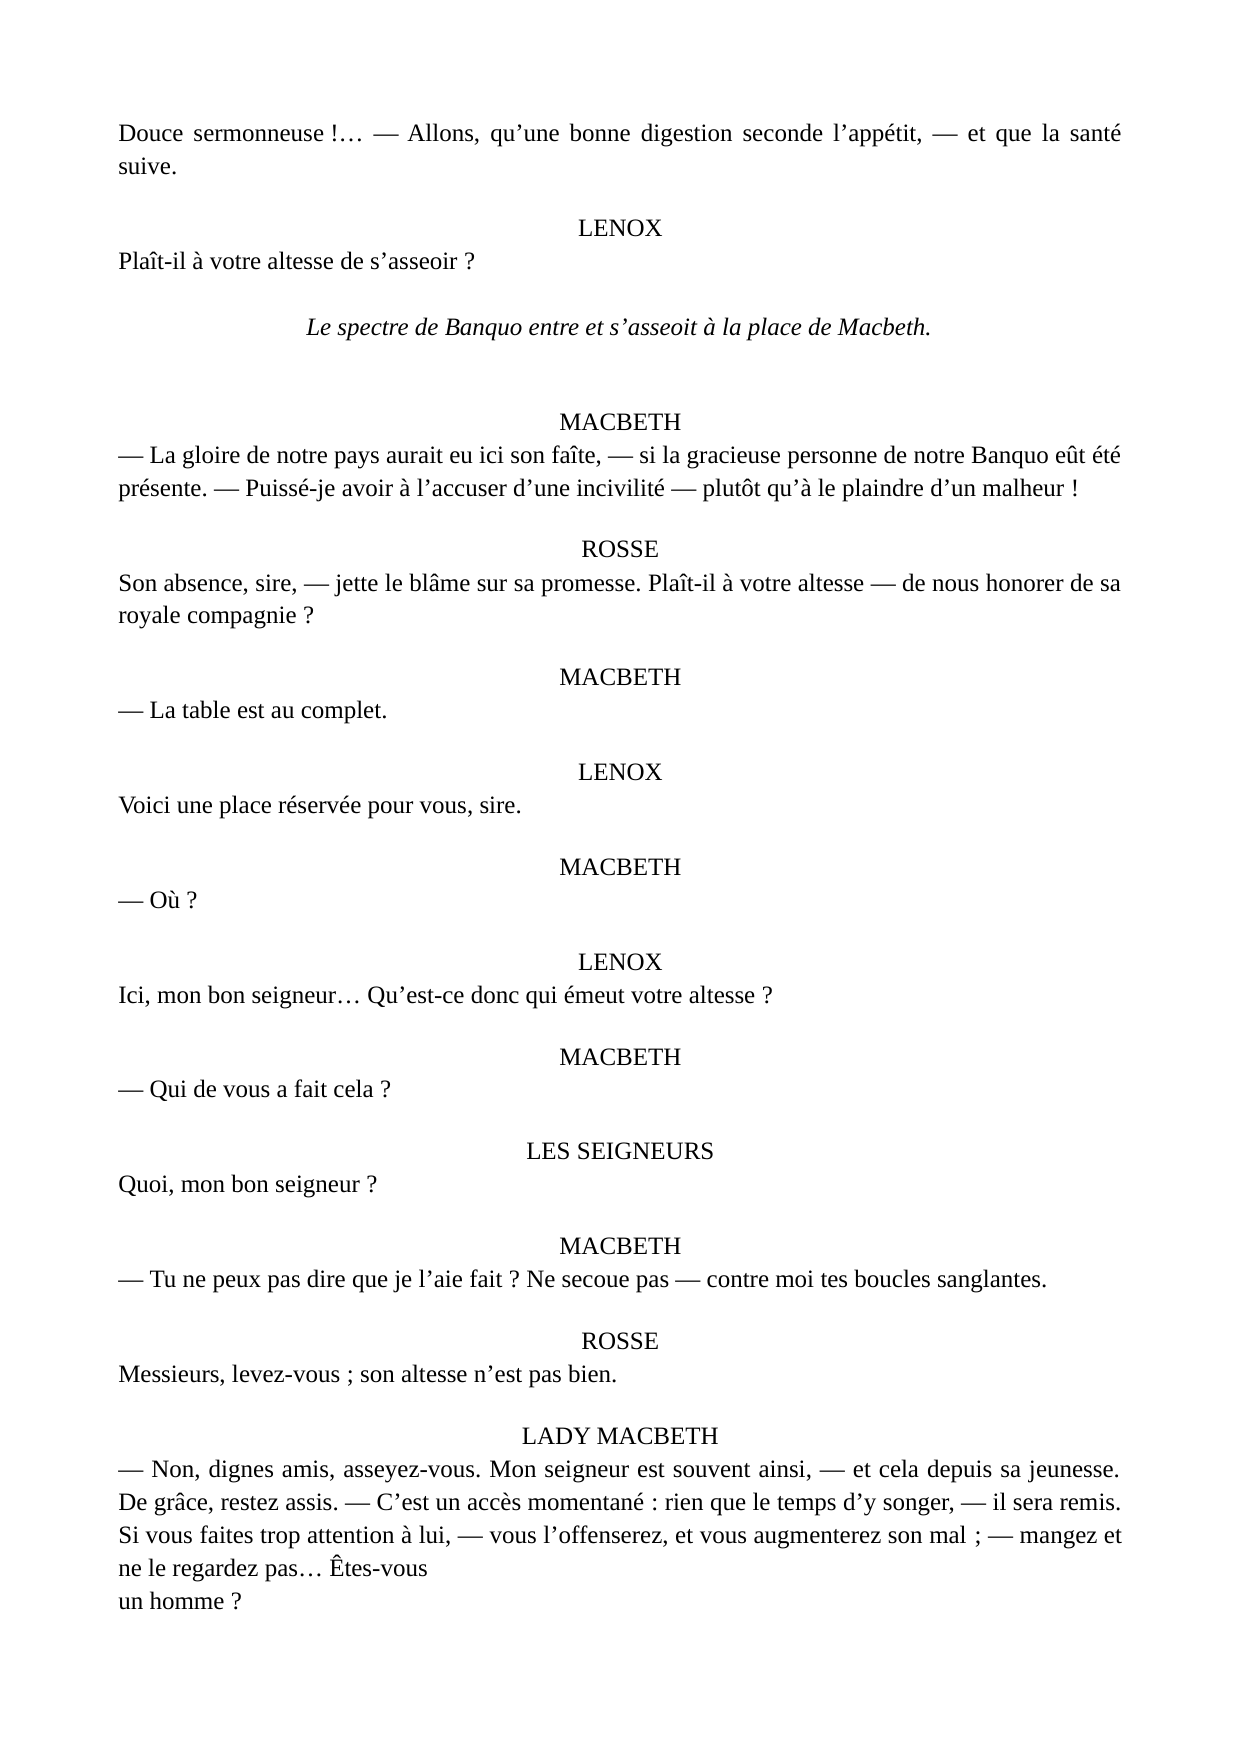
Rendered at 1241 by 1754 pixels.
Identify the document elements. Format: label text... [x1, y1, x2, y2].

text LENOX [118, 213, 1122, 242]
text Ici, mon bon seigneur… Qu’est-ce donc qui émeut votre altesse ? [118, 980, 1122, 1008]
text Son absence, sire, — jette le blâme sur sa promesse. Plaît-il à votre altesse — de nous honorer de sa royale compagnie ? [118, 568, 1122, 629]
text — Qui de vous a fait cela ? [118, 1074, 1122, 1103]
text — Tu ne peux pas dire que je l’aie fait ? Ne secoue pas — contre moi tes boucles sanglantes. [118, 1264, 1122, 1293]
text Le spectre de Banquo entre et s’asseoit à la place de Macbeth. [118, 312, 1122, 341]
text Plaît-il à votre altesse de s’asseoir ? [118, 246, 1122, 275]
text LENOX [118, 947, 1122, 976]
text ROSSE [118, 534, 1122, 563]
text Messieurs, levez-vous ; son altesse n’est pas bien. [118, 1359, 1122, 1388]
text Voici une place réservée pour vous, sire. [118, 790, 1122, 819]
text Douce sermonneuse !… — Allons, qu’une bonne digestion seconde l’appétit, — et que la santé suive. [118, 118, 1122, 180]
text MACBETH [118, 1042, 1122, 1070]
text — Où ? [118, 885, 1122, 914]
text un homme ? [118, 1586, 1122, 1614]
text MACBETH [118, 407, 1122, 436]
text LENOX [118, 757, 1122, 786]
text — Non, dignes amis, asseyez-vous. Mon seigneur est souvent ainsi, — et cela depuis sa jeunesse. De grâce, restez assis. — C’est un accès momentané : rien que le temps d’y songer, — il sera remis. Si vous faites trop attention à lui, — vous l’offenserez, et vous augmenterez son mal ; — mangez et ne le regardez pas… Êtes-vous [118, 1454, 1122, 1582]
text ROSSE [118, 1326, 1122, 1355]
text LADY MACBETH [118, 1421, 1122, 1449]
text MACBETH [118, 662, 1122, 691]
text Quoi, mon bon seigneur ? [118, 1169, 1122, 1198]
text MACBETH [118, 1231, 1122, 1260]
text MACBETH [118, 852, 1122, 881]
text LES SEIGNEURS [118, 1136, 1122, 1165]
text — La table est au complet. [118, 695, 1122, 724]
text — La gloire de notre pays aurait eu ici son faîte, — si la gracieuse personne de notre Banquo eût été présente. — Puissé-je avoir à l’accuser d’une incivilité — plutôt qu’à le plaindre d’un malheur ! [118, 440, 1122, 502]
